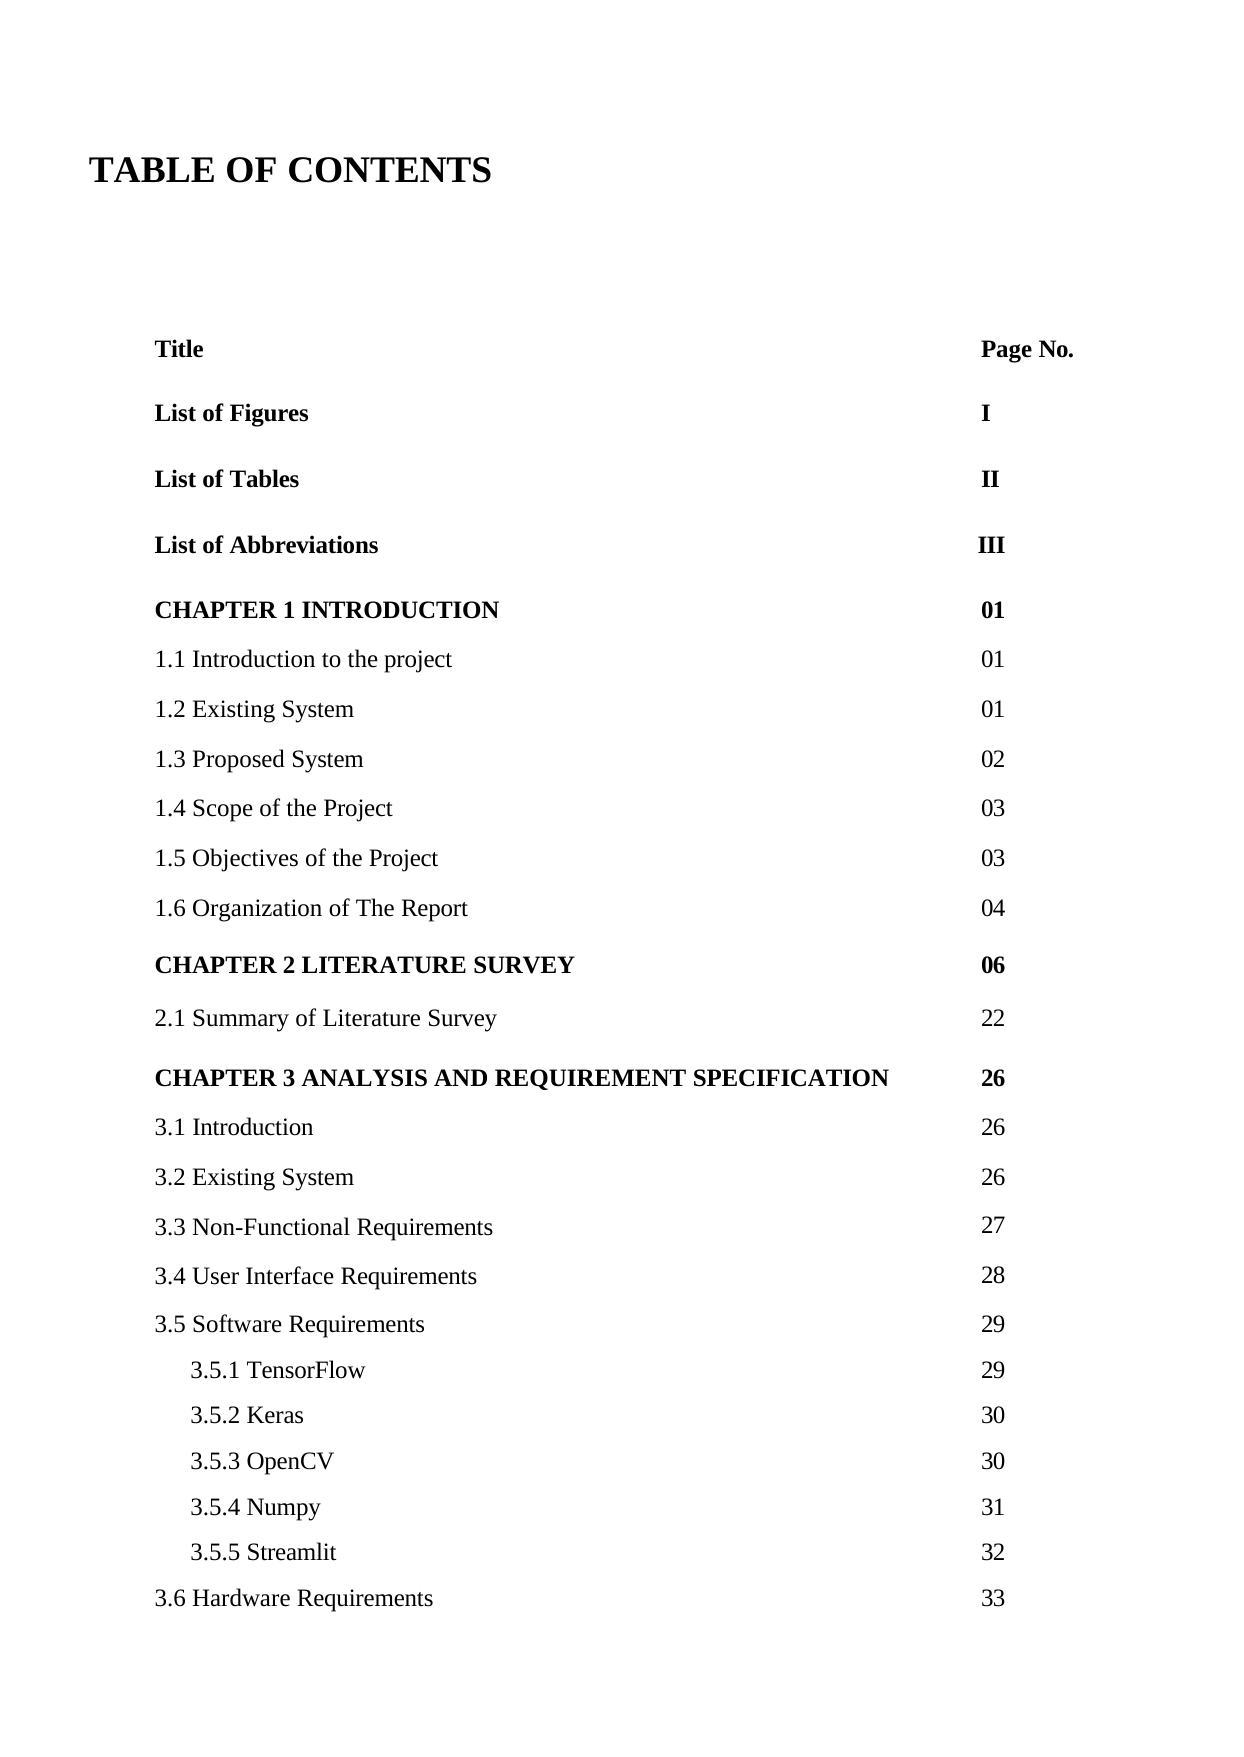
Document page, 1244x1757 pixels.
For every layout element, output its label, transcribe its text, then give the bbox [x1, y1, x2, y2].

table_cell 3.2 Existing System [149, 1155, 935, 1205]
table_cell 06 [935, 936, 1081, 993]
table_cell 29 [935, 1352, 1081, 1398]
table_cell 30 [935, 1398, 1081, 1443]
table_cell List of Figures [149, 381, 935, 446]
table_cell 2.1 Summary of Literature Survey [149, 993, 935, 1048]
table_cell 26 [935, 1155, 1081, 1205]
table_cell 3.3 Non-Functional Requirements [149, 1205, 935, 1254]
table_cell 1.3 Proposed System [149, 737, 935, 787]
table_cell 31 [935, 1489, 1081, 1535]
table_cell 32 [935, 1535, 1081, 1581]
table_cell 03 [935, 787, 1081, 836]
table_cell 26 [935, 1106, 1081, 1155]
table_cell 3.5.3 OpenCV [149, 1444, 935, 1489]
table_cell 3.5.5 Streamlit [149, 1535, 935, 1581]
table_cell 29 [935, 1303, 1081, 1352]
table_cell 1.5 Objectives of the Project [149, 836, 935, 886]
table_cell 03 [935, 836, 1081, 886]
table_cell CHAPTER 2 LITERATURE SURVEY [149, 936, 935, 993]
table_header Page No. [935, 334, 1081, 381]
table_cell 04 [935, 886, 1081, 936]
table_cell CHAPTER 1 INTRODUCTION [149, 578, 935, 638]
table_cell 26 [935, 1048, 1081, 1106]
table_cell 33 [935, 1581, 1081, 1631]
table_cell 01 [935, 688, 1081, 737]
table_cell 22 [935, 993, 1081, 1048]
table_cell I [935, 381, 1081, 446]
table_cell 01 [935, 578, 1081, 638]
table_cell 28 [935, 1254, 1081, 1303]
table_cell 01 [935, 638, 1081, 688]
table_cell CHAPTER 3 ANALYSIS AND REQUIREMENT SPECIFICATION [149, 1048, 935, 1106]
table_cell 1.2 Existing System [149, 688, 935, 737]
table_cell 27 [935, 1205, 1081, 1254]
table_cell List of Tables [149, 446, 935, 512]
table_cell 3.5.2 Keras [149, 1398, 935, 1443]
table_cell 02 [935, 737, 1081, 787]
table_cell List of Abbreviations [149, 512, 935, 577]
table_cell 3.6 Hardware Requirements [149, 1581, 935, 1631]
table_cell 3.5.4 Numpy [149, 1489, 935, 1535]
table_cell III [935, 512, 1081, 577]
subtitle TABLE OF CONTENTS [88, 147, 1156, 190]
table_cell II [935, 446, 1081, 512]
table_cell 3.1 Introduction [149, 1106, 935, 1155]
table_cell 1.6 Organization of The Report [149, 886, 935, 936]
table_cell 1.1 Introduction to the project [149, 638, 935, 688]
table_cell 3.5 Software Requirements [149, 1303, 935, 1352]
table_cell 1.4 Scope of the Project [149, 787, 935, 836]
table_cell 30 [935, 1444, 1081, 1489]
table_cell 3.5.1 TensorFlow [149, 1352, 935, 1398]
table_cell 3.4 User Interface Requirements [149, 1254, 935, 1303]
table_header Title [149, 334, 935, 381]
